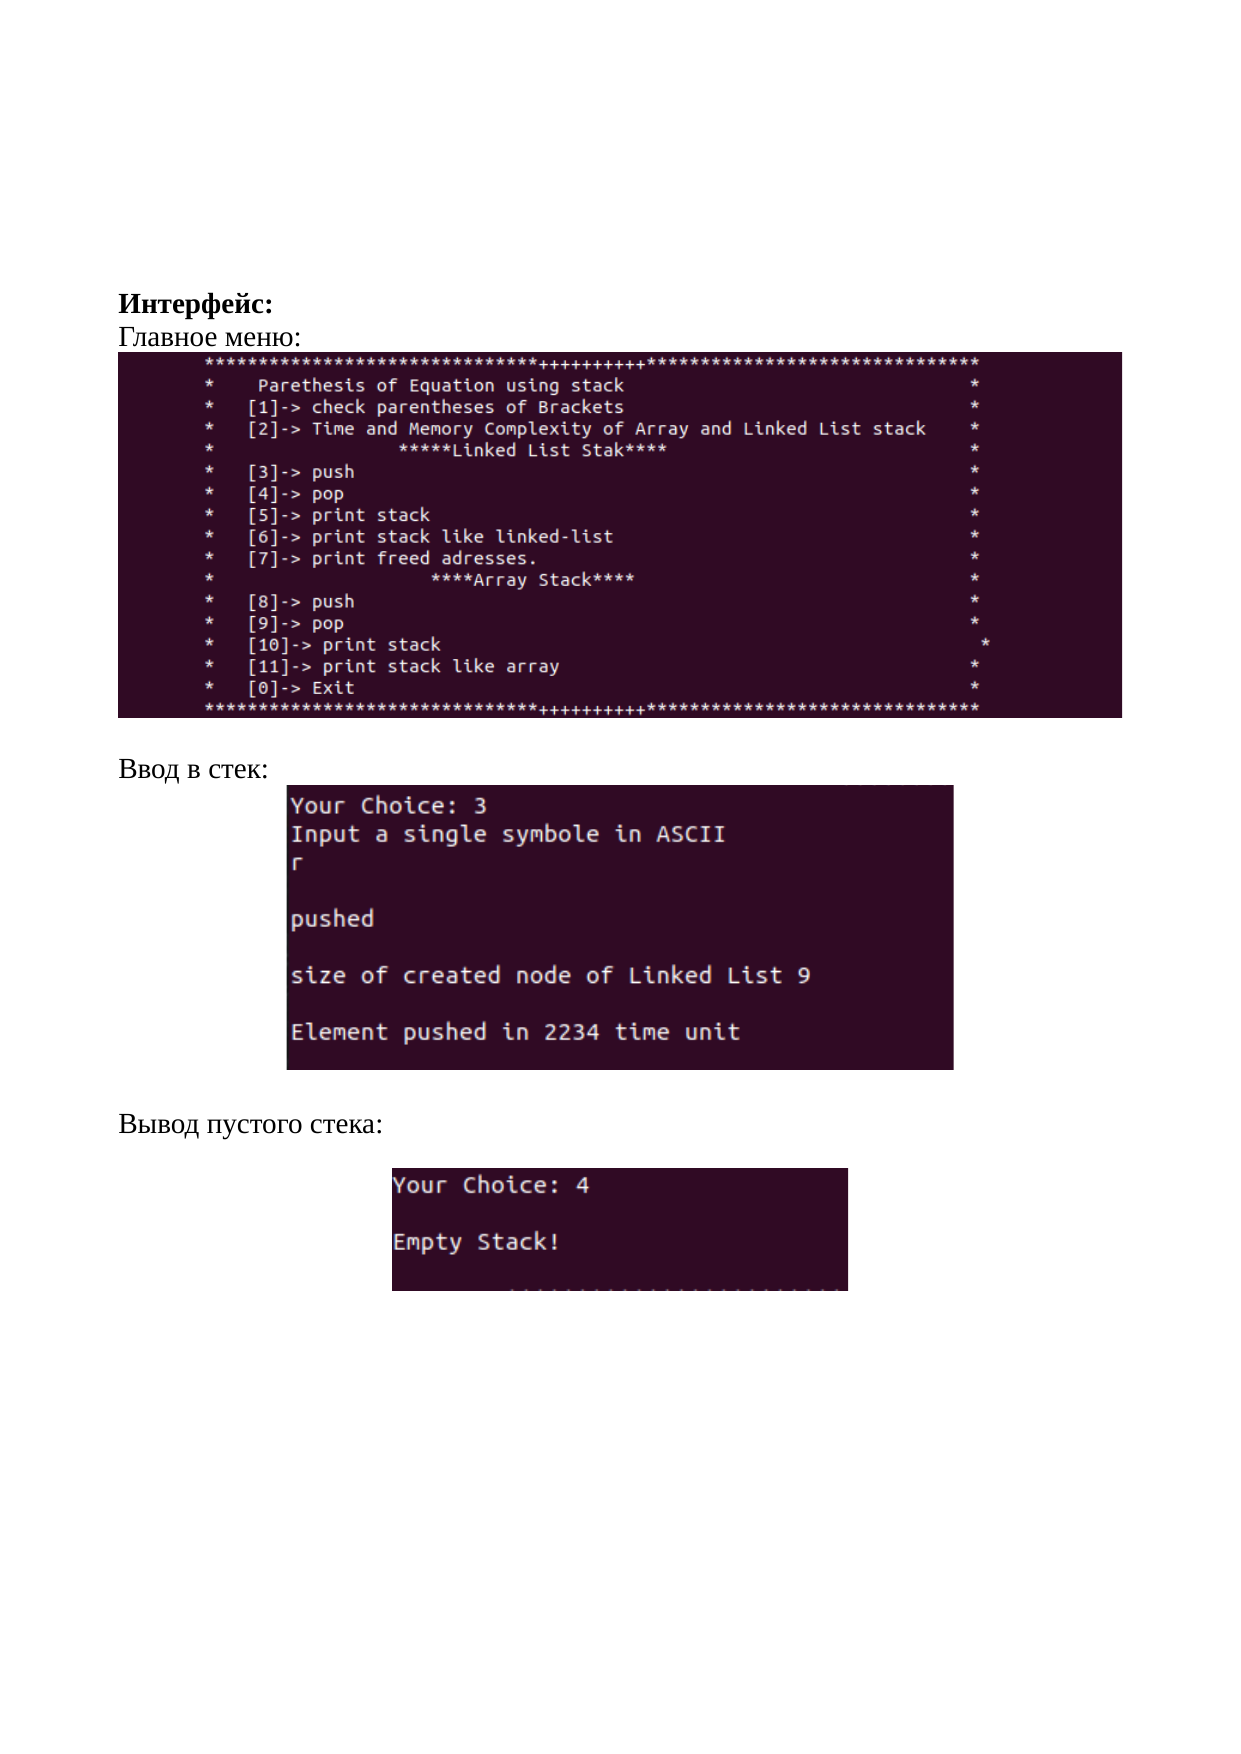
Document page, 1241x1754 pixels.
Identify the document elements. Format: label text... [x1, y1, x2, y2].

picture [392, 1168, 849, 1291]
text Ввод в стек: [118, 751, 1122, 785]
text Интерфейс: Главное меню: [118, 286, 1122, 352]
picture [286, 785, 954, 1070]
picture [118, 352, 1123, 718]
text Вывод пустого стека: [118, 1106, 1122, 1139]
